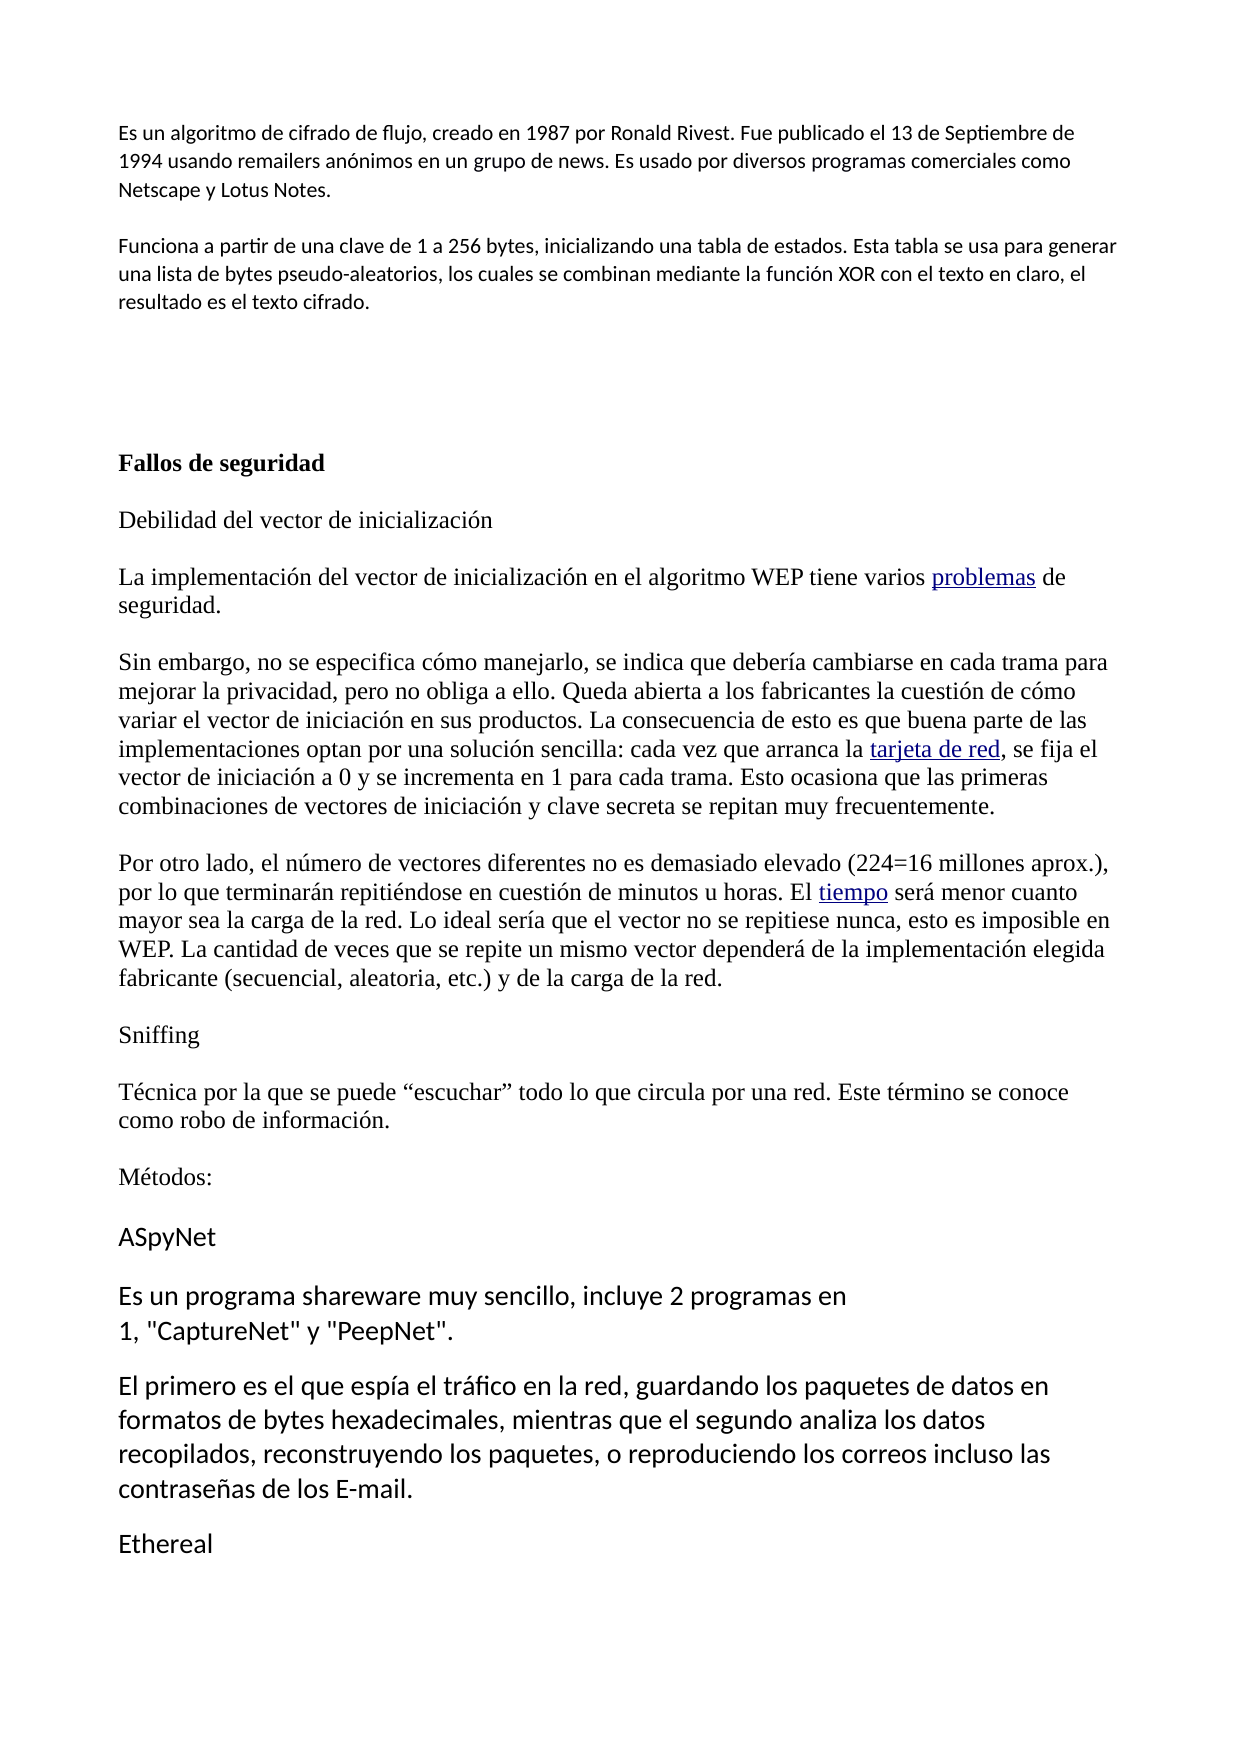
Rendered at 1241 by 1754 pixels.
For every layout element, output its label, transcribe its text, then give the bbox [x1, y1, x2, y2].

text El primero es el que espía el tráfico en la red, guardando los paquetes de datos en formatos de bytes hexadecimales, mientras que el segundo analiza los datos recopilados, reconstruyendo los paquetes, o reproduciendo los correos incluso las contraseñas de los E-mail. [118, 1368, 1122, 1505]
text Funciona a partir de una clave de 1 a 256 bytes, inicializando una tabla de estados. Esta tabla se usa para generar una lista de bytes pseudo-aleatorios, los cuales se combinan mediante la función XOR con el texto en claro, el resultado es el texto cifrado. [118, 231, 1122, 315]
text Es un algoritmo de cifrado de flujo, creado en 1987 por Ronald Rivest. Fue publicado el 13 de Septiembre de 1994 usando remailers anónimos en un grupo de news. Es usado por diversos programas comerciales como Netscape y Lotus Notes. [118, 118, 1122, 202]
list Debilidad del vector de inicialización [118, 505, 1122, 534]
text Sin embargo, no se especifica cómo manejarlo, se indica que debería cambiarse en cada trama para mejorar la privacidad, pero no obliga a ello. Queda abierta a los fabricantes la cuestión de cómo variar el vector de iniciación en sus productos. La consecuencia de esto es que buena parte de las implementaciones optan por una solución sencilla: cada vez que arranca la tarjeta de red, se fija el vector de iniciación a 0 y se incrementa en 1 para cada trama. Esto ocasiona que las primeras combinaciones de vectores de iniciación y clave secreta se repitan muy frecuentemente. [118, 647, 1122, 820]
text Técnica por la que se puede “escuchar” todo lo que circula por una red. Este término se conoce como robo de información. [118, 1077, 1122, 1134]
text Métodos: [118, 1162, 1122, 1191]
text Por otro lado, el número de vectores diferentes no es demasiado elevado (224=16 millones aprox.), por lo que terminarán repitiéndose en cuestión de minutos u horas. El tiempo será menor cuanto mayor sea la carga de la red. Lo ideal sería que el vector no se repitiese nunca, esto es imposible en WEP. La cantidad de veces que se repite un mismo vector dependerá de la implementación elegida fabricante (secuencial, aleatoria, etc.) y de la carga de la red. [118, 848, 1122, 992]
text ASpyNet [118, 1219, 1122, 1254]
text La implementación del vector de inicialización en el algoritmo WEP tiene varios problemas de seguridad. [118, 562, 1122, 619]
text Ethereal [118, 1526, 1122, 1561]
text Fallos de seguridad [118, 448, 1122, 477]
text Es un programa shareware muy sencillo, incluye 2 programas en 1, "CaptureNet" y "PeepNet". [118, 1278, 1122, 1347]
list Sniffing [118, 1020, 1122, 1049]
